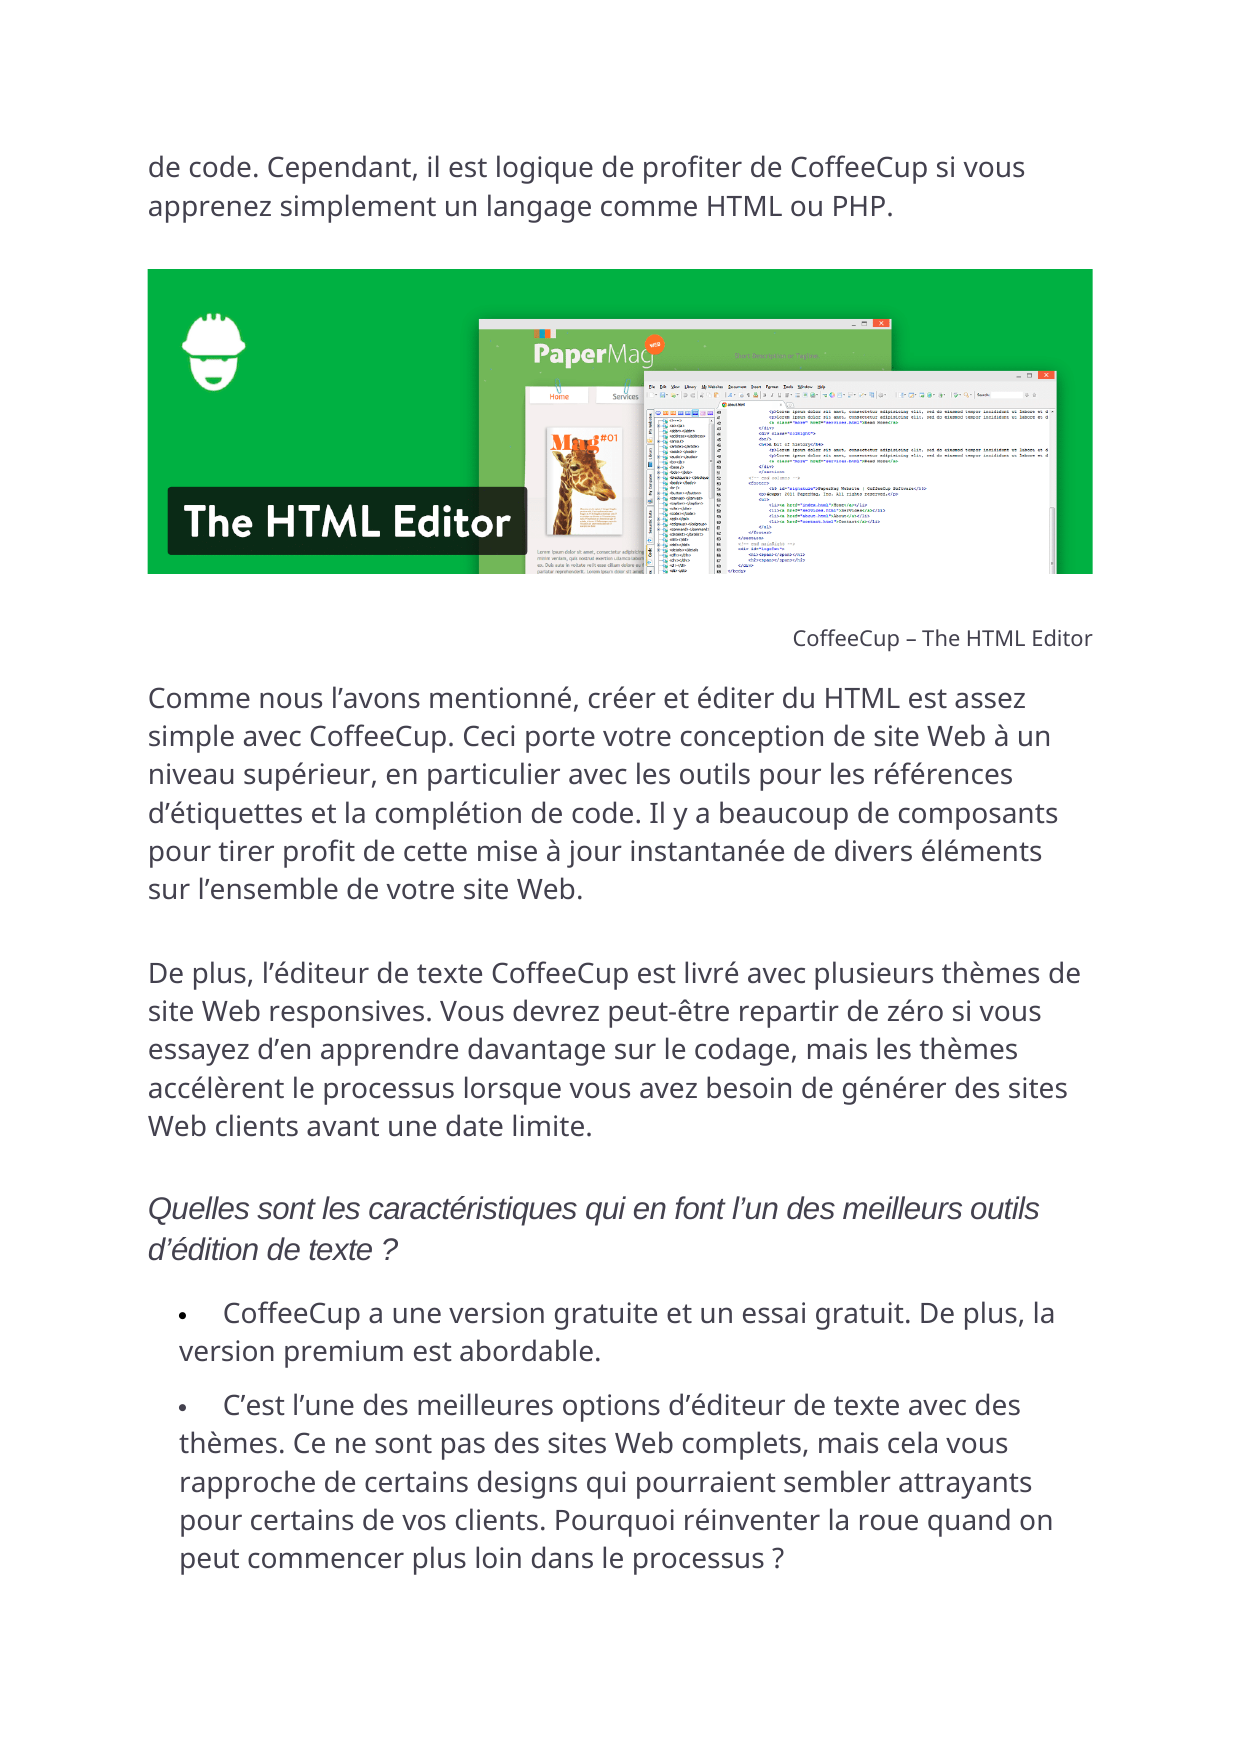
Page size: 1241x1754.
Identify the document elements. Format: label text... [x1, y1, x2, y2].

subtitle Quelles sont les caractéristiques qui en font l’un des meilleurs outils d’édition de texte ? [148, 1190, 1093, 1267]
text Comme nous l’avons mentionné, créer et éditer du HTML est assez simple avec CoffeeCup. Ceci porte votre conception de site Web à un niveau supérieur, en particulier avec les outils pour les références d’étiquettes et la complétion de code. Il y a beaucoup de composants pour tirer profit de cette mise à jour instantanée de divers éléments sur l’ensemble de votre site Web. [148, 678, 1093, 908]
text CoffeeCup – The HTML Editor [148, 623, 1093, 653]
text de code. Cependant, il est logique de profiter de CoffeeCup si vous apprenez simplement un langage comme HTML ou PHP. [148, 148, 1093, 224]
list C’est l’une des meilleures options d’éditeur de texte avec des thèmes. Ce ne sont pas des sites Web complets, mais cela vous rapproche de certains designs qui pourraient sembler attrayants pour certains de vos clients. Pourquoi réinventer la roue quand on peut commencer plus loin dans le processus ? [179, 1385, 1093, 1577]
list CoffeeCup a une version gratuite et un essai gratuit. De plus, la version premium est abordable. [179, 1293, 1093, 1370]
text De plus, l’éditeur de texte CoffeeCup est livré avec plusieurs thèmes de site Web responsives. Vous devrez peut-être repartir de zéro si vous essayez d’en apprendre davantage sur le codage, mais les thèmes accélèrent le processus lorsque vous avez besoin de générer des sites Web clients avant une date limite. [148, 953, 1093, 1145]
